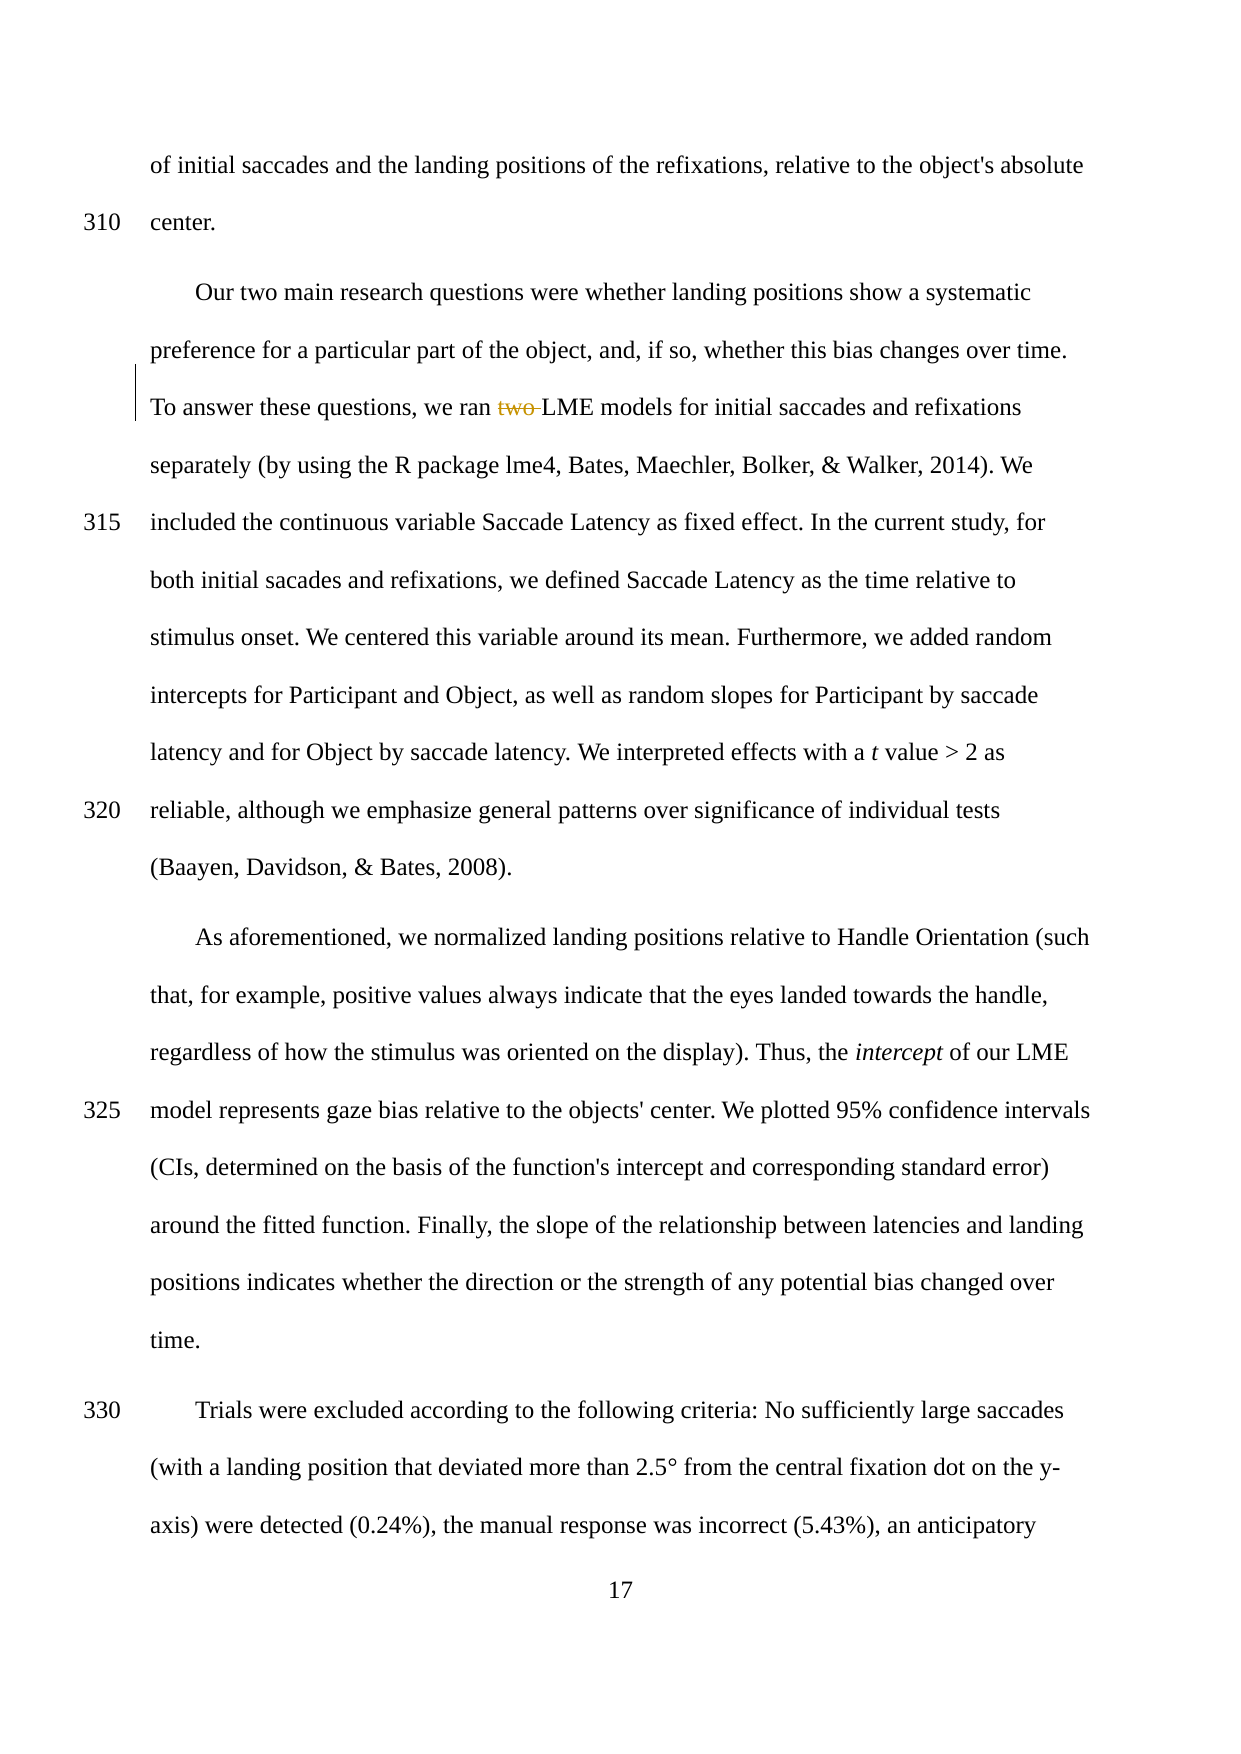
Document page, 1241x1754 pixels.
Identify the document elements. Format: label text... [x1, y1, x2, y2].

text of initial saccades and the landing positions of the refixations, relative to the object's absolute center. [150, 150, 1091, 236]
text Trials were excluded according to the following criteria: No sufficiently large saccades (with a landing position that deviated more than 2.5° from the central fixation dot on the y-axis) were detected (0.24%), the manual response was incorrect (5.43%), an anticipatory [150, 1395, 1091, 1539]
text As aforementioned, we normalized landing positions relative to Handle Orientation (such that, for example, positive values always indicate that the eyes landed towards the handle, regardless of how the stimulus was oriented on the display). Thus, the intercept of our LME model represents gaze bias relative to the objects' center. We plotted 95% confidence intervals (CIs, determined on the basis of the function's intercept and corresponding standard error) around the fitted function. Finally, the slope of the relationship between latencies and landing positions indicates whether the direction or the strength of any potential bias changed over time. [150, 922, 1091, 1354]
text Our two main research questions were whether landing positions show a systematic preference for a particular part of the object, and, if so, whether this bias changes over time. To answer these questions, we ran LME models for initial saccades and refixations separately (by using the R package lme4, Bates, Maechler, Bolker, & Walker, 2014). We included the continuous variable Saccade Latency as fixed effect. In the current study, for both initial sacades and refixations, we defined Saccade Latency as the time relative to stimulus onset. We centered this variable around its mean. Furthermore, we added random intercepts for Participant and Object, as well as random slopes for Participant by saccade latency and for Object by saccade latency. We interpreted effects with a t value > 2 as reliable, although we emphasize general patterns over significance of individual tests (Baayen, Davidson, & Bates, 2008). [150, 277, 1091, 881]
